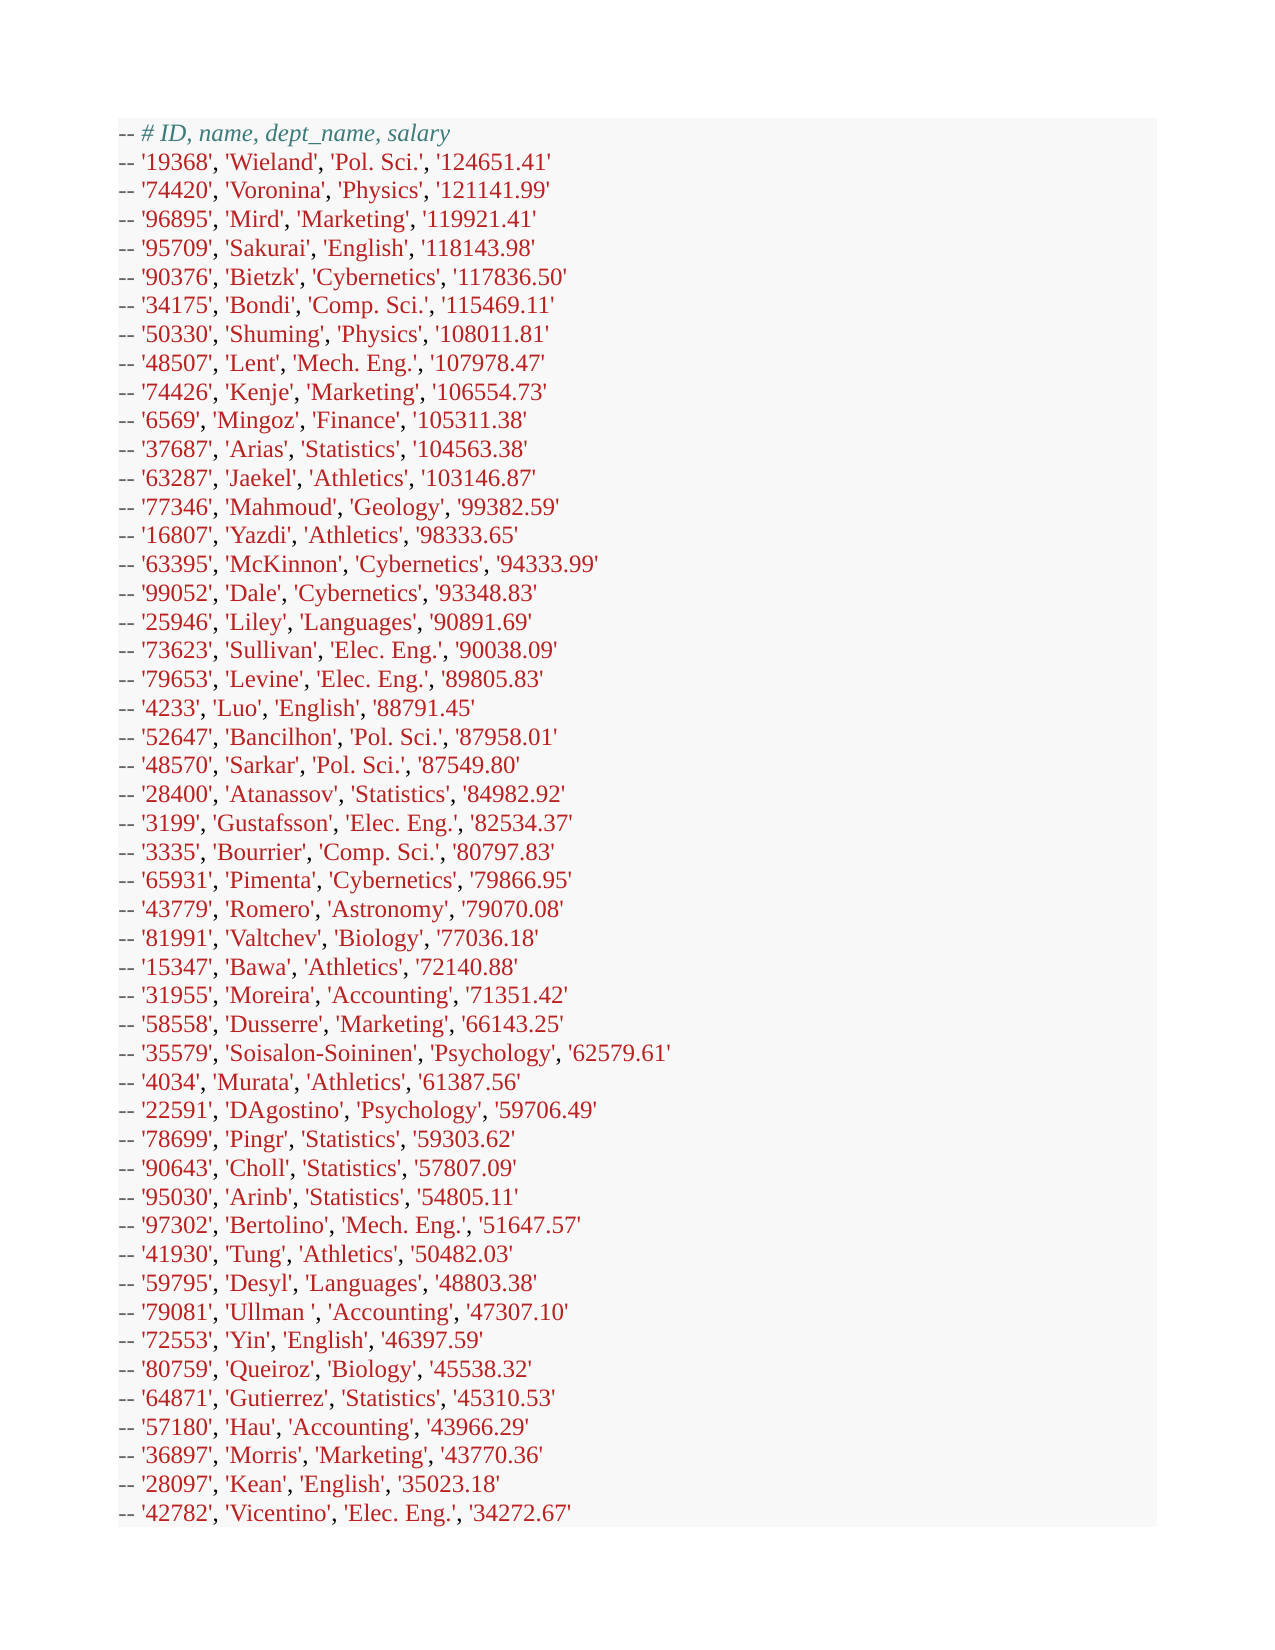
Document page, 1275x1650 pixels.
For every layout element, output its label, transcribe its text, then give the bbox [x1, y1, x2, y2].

text -- '28400', 'Atanassov', 'Statistics', '84982.92' [118, 779, 1157, 808]
text -- '58558', 'Dusserre', 'Marketing', '66143.25' [118, 1009, 1157, 1038]
text -- '48507', 'Lent', 'Mech. Eng.', '107978.47' [118, 348, 1157, 377]
text -- '57180', 'Hau', 'Accounting', '43966.29' [118, 1412, 1157, 1441]
text -- '96895', 'Mird', 'Marketing', '119921.41' [118, 204, 1157, 233]
text -- '4034', 'Murata', 'Athletics', '61387.56' [118, 1067, 1157, 1096]
text -- '15347', 'Bawa', 'Athletics', '72140.88' [118, 952, 1157, 981]
text -- '42782', 'Vicentino', 'Elec. Eng.', '34272.67' [118, 1498, 1157, 1527]
text -- '31955', 'Moreira', 'Accounting', '71351.42' [118, 981, 1157, 1009]
text -- '52647', 'Bancilhon', 'Pol. Sci.', '87958.01' [118, 722, 1157, 751]
text -- '41930', 'Tung', 'Athletics', '50482.03' [118, 1239, 1157, 1268]
text -- '95709', 'Sakurai', 'English', '118143.98' [118, 233, 1157, 262]
text -- '63287', 'Jaekel', 'Athletics', '103146.87' [118, 463, 1157, 492]
text -- '25946', 'Liley', 'Languages', '90891.69' [118, 607, 1157, 636]
text -- '97302', 'Bertolino', 'Mech. Eng.', '51647.57' [118, 1211, 1157, 1239]
text -- '90376', 'Bietzk', 'Cybernetics', '117836.50' [118, 262, 1157, 291]
text -- '3335', 'Bourrier', 'Comp. Sci.', '80797.83' [118, 837, 1157, 866]
text -- '43779', 'Romero', 'Astronomy', '79070.08' [118, 894, 1157, 923]
text -- '80759', 'Queiroz', 'Biology', '45538.32' [118, 1354, 1157, 1383]
text -- '4233', 'Luo', 'English', '88791.45' [118, 693, 1157, 722]
text -- '65931', 'Pimenta', 'Cybernetics', '79866.95' [118, 866, 1157, 894]
text -- '77346', 'Mahmoud', 'Geology', '99382.59' [118, 492, 1157, 521]
text -- '79653', 'Levine', 'Elec. Eng.', '89805.83' [118, 664, 1157, 693]
text -- '37687', 'Arias', 'Statistics', '104563.38' [118, 434, 1157, 463]
text -- # ID, name, dept_name, salary [118, 118, 1157, 147]
text -- '74420', 'Voronina', 'Physics', '121141.99' [118, 176, 1157, 204]
text -- '90643', 'Choll', 'Statistics', '57807.09' [118, 1153, 1157, 1182]
text -- '28097', 'Kean', 'English', '35023.18' [118, 1469, 1157, 1498]
text -- '36897', 'Morris', 'Marketing', '43770.36' [118, 1441, 1157, 1469]
text -- '78699', 'Pingr', 'Statistics', '59303.62' [118, 1124, 1157, 1153]
text -- '74426', 'Kenje', 'Marketing', '106554.73' [118, 377, 1157, 406]
text -- '22591', 'DAgostino', 'Psychology', '59706.49' [118, 1096, 1157, 1124]
text -- '34175', 'Bondi', 'Comp. Sci.', '115469.11' [118, 291, 1157, 319]
text -- '73623', 'Sullivan', 'Elec. Eng.', '90038.09' [118, 636, 1157, 664]
text -- '72553', 'Yin', 'English', '46397.59' [118, 1326, 1157, 1354]
text -- '63395', 'McKinnon', 'Cybernetics', '94333.99' [118, 549, 1157, 578]
text -- '99052', 'Dale', 'Cybernetics', '93348.83' [118, 578, 1157, 607]
text -- '3199', 'Gustafsson', 'Elec. Eng.', '82534.37' [118, 808, 1157, 837]
text -- '35579', 'Soisalon-Soininen', 'Psychology', '62579.61' [118, 1038, 1157, 1067]
text -- '79081', 'Ullman ', 'Accounting', '47307.10' [118, 1297, 1157, 1326]
text -- '16807', 'Yazdi', 'Athletics', '98333.65' [118, 521, 1157, 549]
text -- '64871', 'Gutierrez', 'Statistics', '45310.53' [118, 1383, 1157, 1412]
text -- '81991', 'Valtchev', 'Biology', '77036.18' [118, 923, 1157, 952]
text -- '50330', 'Shuming', 'Physics', '108011.81' [118, 319, 1157, 348]
text -- '95030', 'Arinb', 'Statistics', '54805.11' [118, 1182, 1157, 1211]
text -- '6569', 'Mingoz', 'Finance', '105311.38' [118, 406, 1157, 434]
text -- '59795', 'Desyl', 'Languages', '48803.38' [118, 1268, 1157, 1297]
text -- '48570', 'Sarkar', 'Pol. Sci.', '87549.80' [118, 751, 1157, 779]
text -- '19368', 'Wieland', 'Pol. Sci.', '124651.41' [118, 147, 1157, 176]
